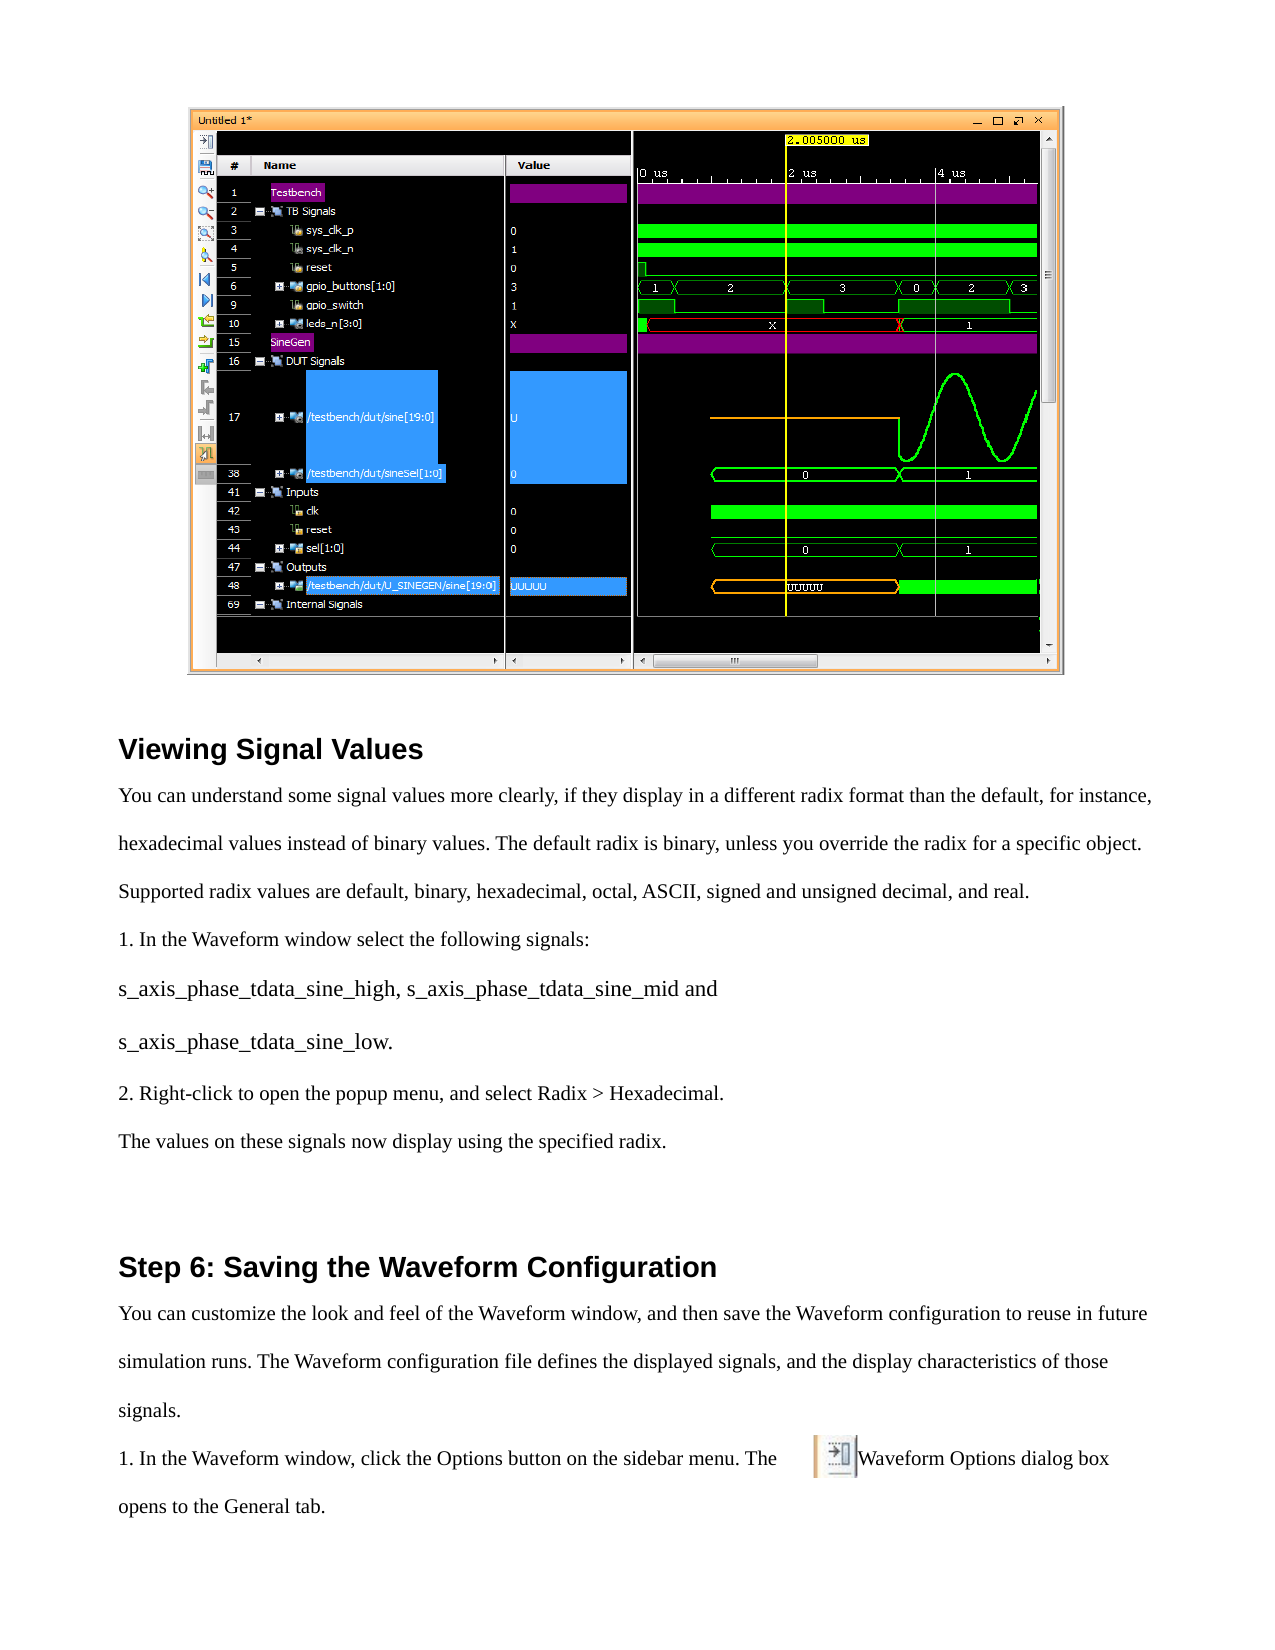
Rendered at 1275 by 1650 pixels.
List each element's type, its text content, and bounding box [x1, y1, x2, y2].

text s_axis_phase_tdata_sine_high, s_axis_phase_tdata_sine_mid and [118, 975, 1157, 1002]
text s_axis_phase_tdata_sine_low. [118, 1028, 1157, 1054]
text 1. In the Waveform window select the following signals: [118, 927, 1157, 951]
subtitle Viewing Signal Values [118, 732, 1157, 765]
text You can understand some signal values more clearly, if they display in a different radix format than the default, for instance, hexadecimal values instead of binary values. The default radix is binary, unless you override the radix for a specific object. [118, 783, 1157, 855]
subtitle Step 6: Saving the Waveform Configuration [118, 1250, 1157, 1284]
text 1. In the Waveform window, click the Options button on the sidebar menu. The Waveform Options dialog box opens to the General tab. [118, 1446, 1157, 1518]
text Supported radix values are default, binary, hexadecimal, octal, ASCII, signed and unsigned decimal, and real. [118, 879, 1157, 903]
text You can customize the look and feel of the Waveform window, and then save the Waveform configuration to reuse in future simulation runs. The Waveform configuration file defines the displayed signals, and the display characteristics of those signals. [118, 1301, 1157, 1422]
text 2. Right-click to open the popup menu, and select Radix > Hexadecimal. [118, 1081, 1157, 1105]
text The values on these signals now display using the specified radix. [118, 1129, 1157, 1153]
